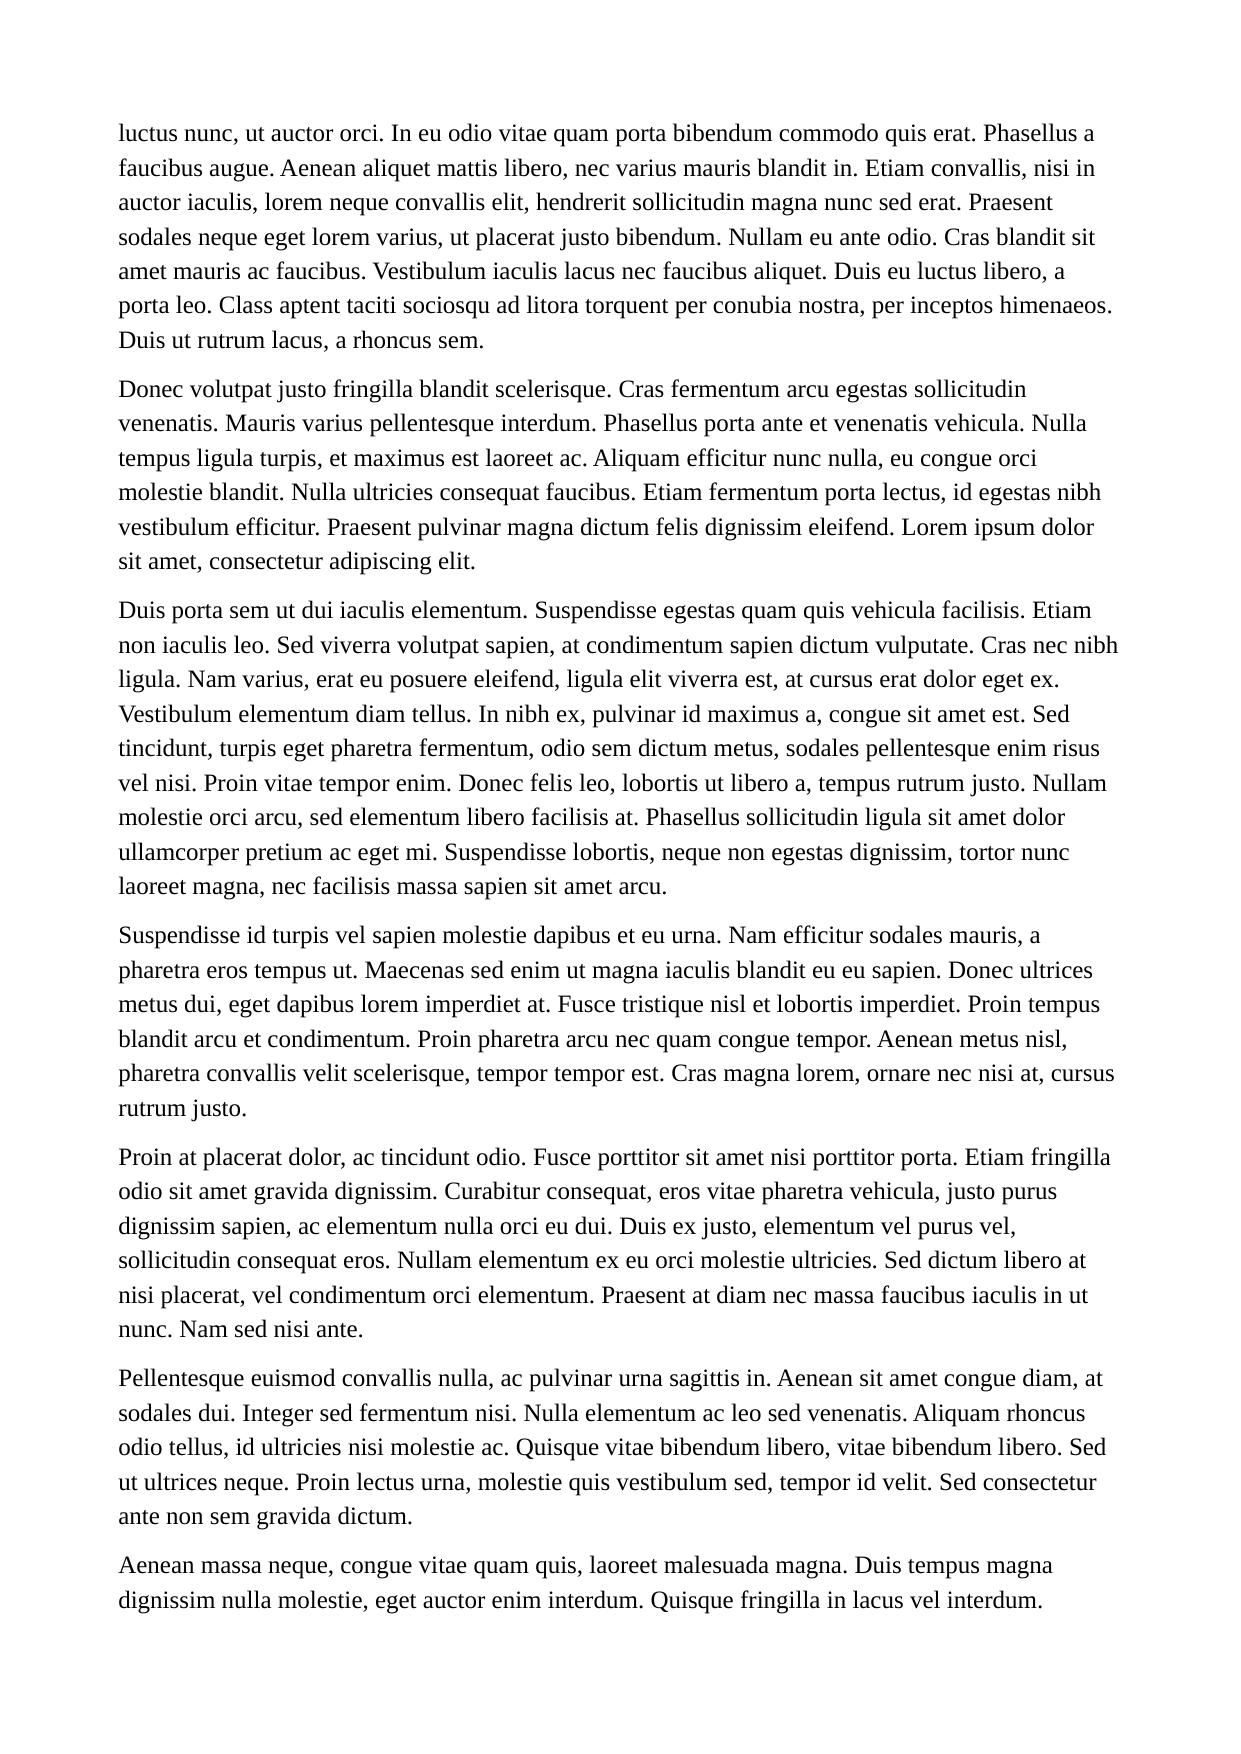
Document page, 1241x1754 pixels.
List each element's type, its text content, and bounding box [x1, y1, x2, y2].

text Duis porta sem ut dui iaculis elementum. Suspendisse egestas quam quis vehicula facilisis. Etiam non iaculis leo. Sed viverra volutpat sapien, at condimentum sapien dictum vulputate. Cras nec nibh ligula. Nam varius, erat eu posuere eleifend, ligula elit viverra est, at cursus erat dolor eget ex. Vestibulum elementum diam tellus. In nibh ex, pulvinar id maximus a, congue sit amet est. Sed tincidunt, turpis eget pharetra fermentum, odio sem dictum metus, sodales pellentesque enim risus vel nisi. Proin vitae tempor enim. Donec felis leo, lobortis ut libero a, tempus rutrum justo. Nullam molestie orci arcu, sed elementum libero facilisis at. Phasellus sollicitudin ligula sit amet dolor ullamcorper pretium ac eget mi. Suspendisse lobortis, neque non egestas dignissim, tortor nunc laoreet magna, nec facilisis massa sapien sit amet arcu. [118, 596, 1122, 900]
text luctus nunc, ut auctor orci. In eu odio vitae quam porta bibendum commodo quis erat. Phasellus a faucibus augue. Aenean aliquet mattis libero, nec varius mauris blandit in. Etiam convallis, nisi in auctor iaculis, lorem neque convallis elit, hendrerit sollicitudin magna nunc sed erat. Praesent sodales neque eget lorem varius, ut placerat justo bibendum. Nullam eu ante odio. Cras blandit sit amet mauris ac faucibus. Vestibulum iaculis lacus nec faucibus aliquet. Duis eu luctus libero, a porta leo. Class aptent taciti sociosqu ad litora torquent per conubia nostra, per inceptos himenaeos. Duis ut rutrum lacus, a rhoncus sem. [118, 118, 1122, 354]
text Suspendisse id turpis vel sapien molestie dapibus et eu urna. Nam efficitur sodales mauris, a pharetra eros tempus ut. Maecenas sed enim ut magna iaculis blandit eu eu sapien. Donec ultrices metus dui, eget dapibus lorem imperdiet at. Fusce tristique nisl et lobortis imperdiet. Proin tempus blandit arcu et condimentum. Proin pharetra arcu nec quam congue tempor. Aenean metus nisl, pharetra convallis velit scelerisque, tempor tempor est. Cras magna lorem, ornare nec nisi at, cursus rutrum justo. [118, 920, 1122, 1122]
text Proin at placerat dolor, ac tincidunt odio. Fusce porttitor sit amet nisi porttitor porta. Etiam fringilla odio sit amet gravida dignissim. Curabitur consequat, eros vitae pharetra vehicula, justo purus dignissim sapien, ac elementum nulla orci eu dui. Duis ex justo, elementum vel purus vel, sollicitudin consequat eros. Nullam elementum ex eu orci molestie ultricies. Sed dictum libero at nisi placerat, vel condimentum orci elementum. Praesent at diam nec massa faucibus iaculis in ut nunc. Nam sed nisi ante. [118, 1142, 1122, 1343]
text Aenean massa neque, congue vitae quam quis, laoreet malesuada magna. Duis tempus magna dignissim nulla molestie, eget auctor enim interdum. Quisque fringilla in lacus vel interdum. [118, 1550, 1122, 1613]
text Donec volutpat justo fringilla blandit scelerisque. Cras fermentum arcu egestas sollicitudin venenatis. Mauris varius pellentesque interdum. Phasellus porta ante et venenatis vehicula. Nulla tempus ligula turpis, et maximus est laoreet ac. Aliquam efficitur nunc nulla, eu congue orci molestie blandit. Nulla ultricies consequat faucibus. Etiam fermentum porta lectus, id egestas nibh vestibulum efficitur. Praesent pulvinar magna dictum felis dignissim eleifend. Lorem ipsum dolor sit amet, consectetur adipiscing elit. [118, 374, 1122, 575]
text Pellentesque euismod convallis nulla, ac pulvinar urna sagittis in. Aenean sit amet congue diam, at sodales dui. Integer sed fermentum nisi. Nulla elementum ac leo sed venenatis. Aliquam rhoncus odio tellus, id ultricies nisi molestie ac. Quisque vitae bibendum libero, vitae bibendum libero. Sed ut ultrices neque. Proin lectus urna, molestie quis vestibulum sed, tempor id velit. Sed consectetur ante non sem gravida dictum. [118, 1363, 1122, 1530]
